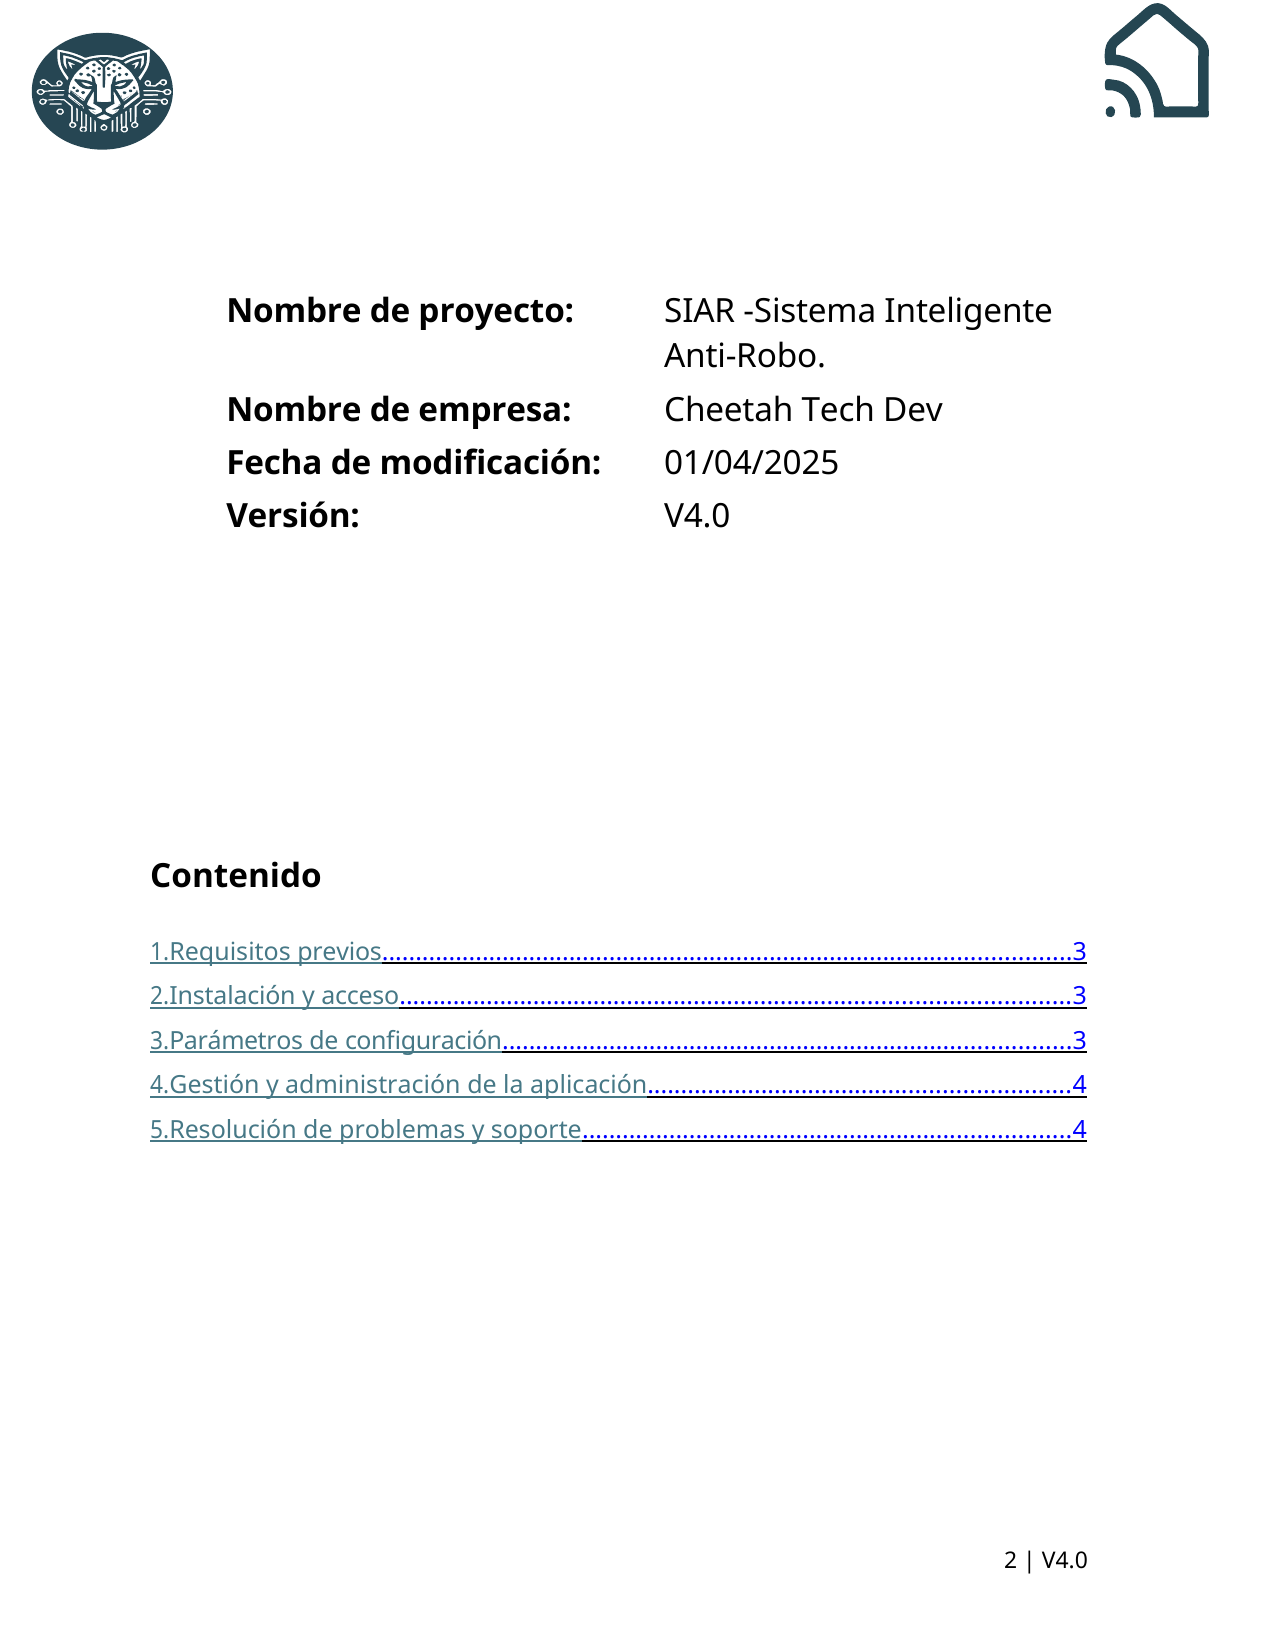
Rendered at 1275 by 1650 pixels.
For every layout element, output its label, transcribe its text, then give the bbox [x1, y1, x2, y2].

table_cell 01/04/2025 [653, 431, 1087, 484]
table_cell Versión: [215, 484, 653, 538]
table_cell Nombre de empresa: [215, 378, 653, 431]
table_header SIAR -Sistema Inteligente Anti-Robo. [653, 279, 1087, 378]
table_cell Fecha de modificación: [215, 431, 653, 484]
text 5. Resolución de problemas y soporte 4 [150, 1111, 1087, 1140]
table_cell Cheetah Tech Dev [653, 378, 1087, 431]
text 3. Parámetros de configuración 3 [150, 1022, 1087, 1051]
table_cell V4.0 [653, 484, 1087, 538]
text [150, 964, 1087, 968]
text 4. Gestión y administración de la aplicación 4 [150, 1067, 1087, 1096]
table_header Nombre de proyecto: [215, 279, 653, 378]
text 2. Instalación y acceso 3 [150, 978, 1087, 1007]
text Contenido [150, 852, 1087, 898]
text [150, 1053, 1087, 1057]
text 1. Requisitos previos 3 [150, 933, 1087, 962]
text [150, 1142, 1087, 1146]
